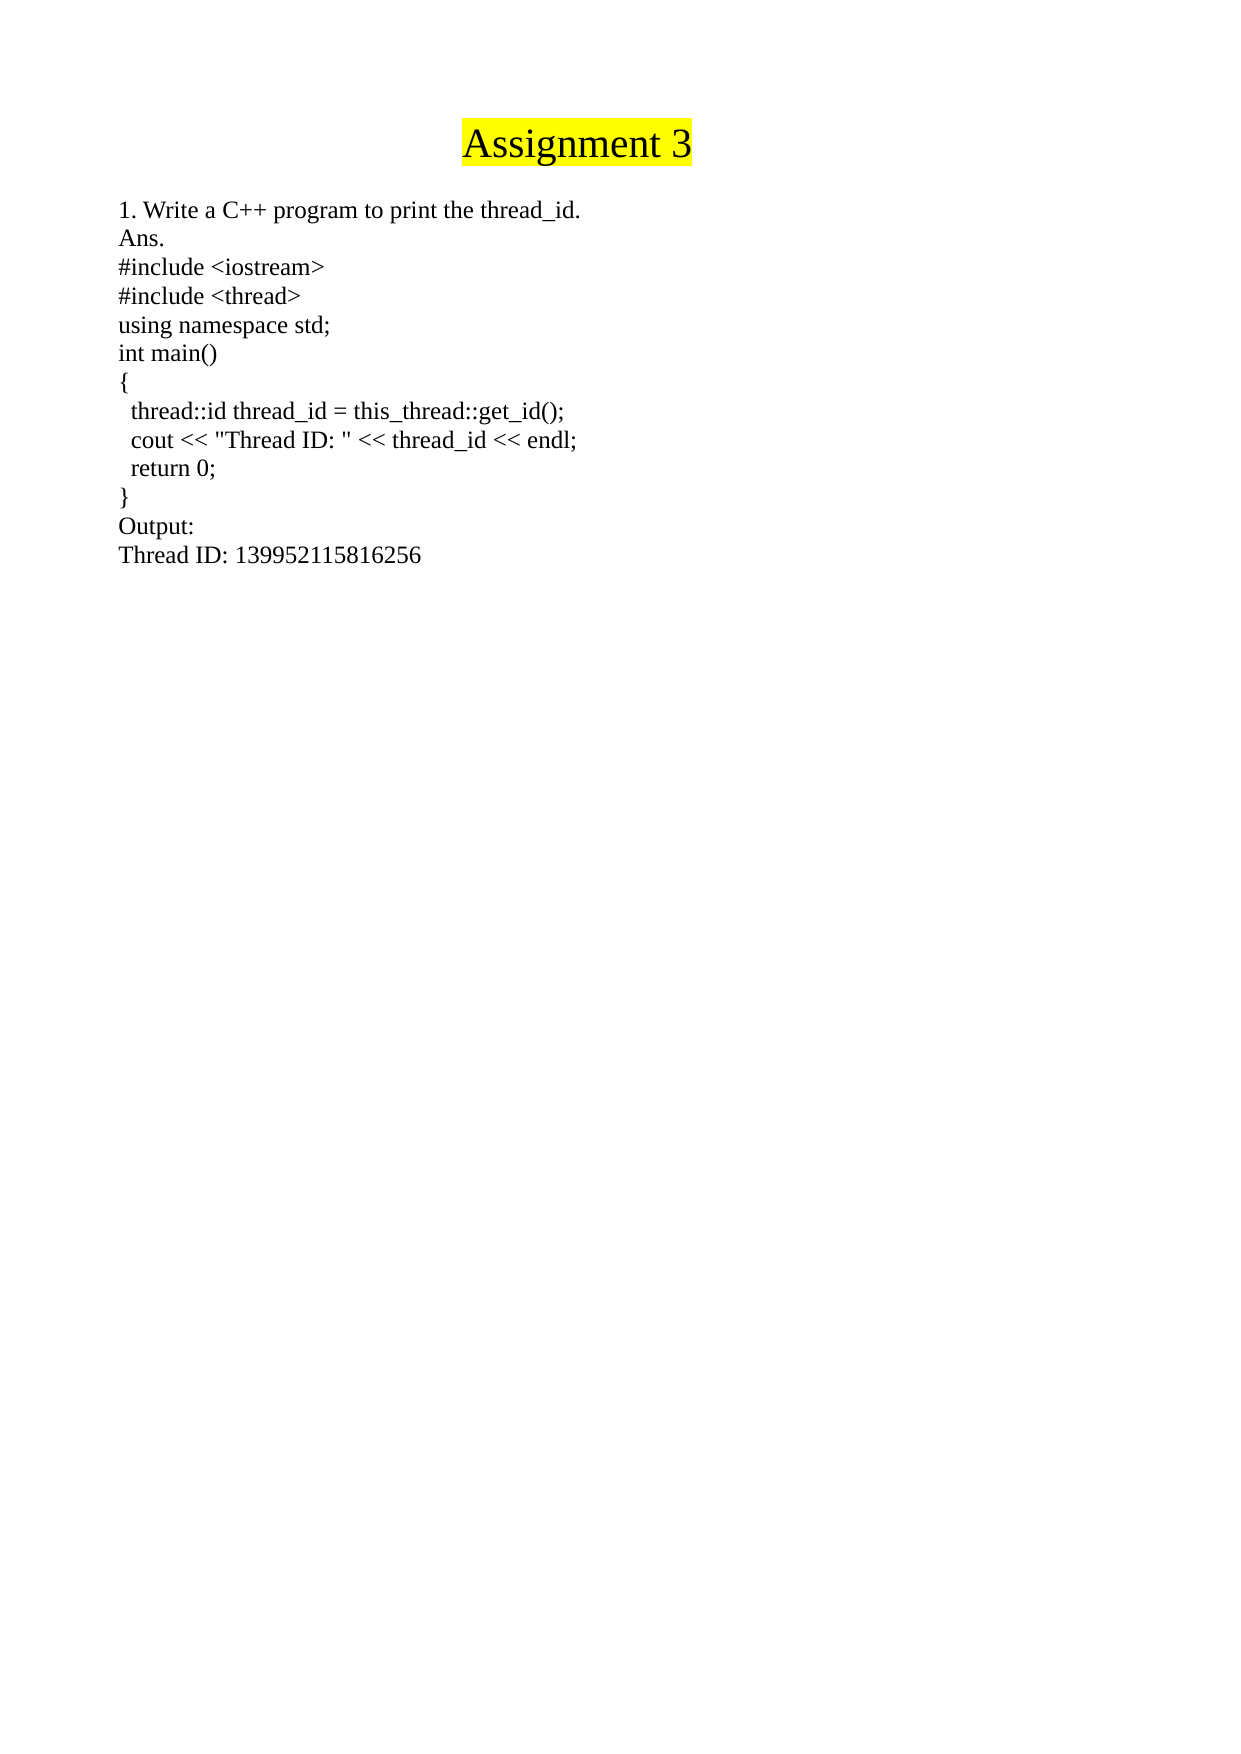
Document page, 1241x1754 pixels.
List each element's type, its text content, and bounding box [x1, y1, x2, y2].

text Assignment 3 [118, 118, 1122, 166]
text return 0; [118, 453, 1122, 482]
text int main() [118, 338, 1122, 367]
text Thread ID: 139952115816256 [118, 540, 1122, 568]
text } [118, 482, 1122, 511]
text #include <iostream> [118, 252, 1122, 281]
text { [118, 367, 1122, 396]
text using namespace std; [118, 310, 1122, 338]
text #include <thread> [118, 281, 1122, 310]
text Ans. [118, 223, 1122, 252]
text Output: [118, 511, 1122, 540]
text 1. Write a C++ program to print the thread_id. [118, 195, 1122, 223]
text cout << "Thread ID: " << thread_id << endl; [118, 425, 1122, 453]
text thread::id thread_id = this_thread::get_id(); [118, 396, 1122, 425]
